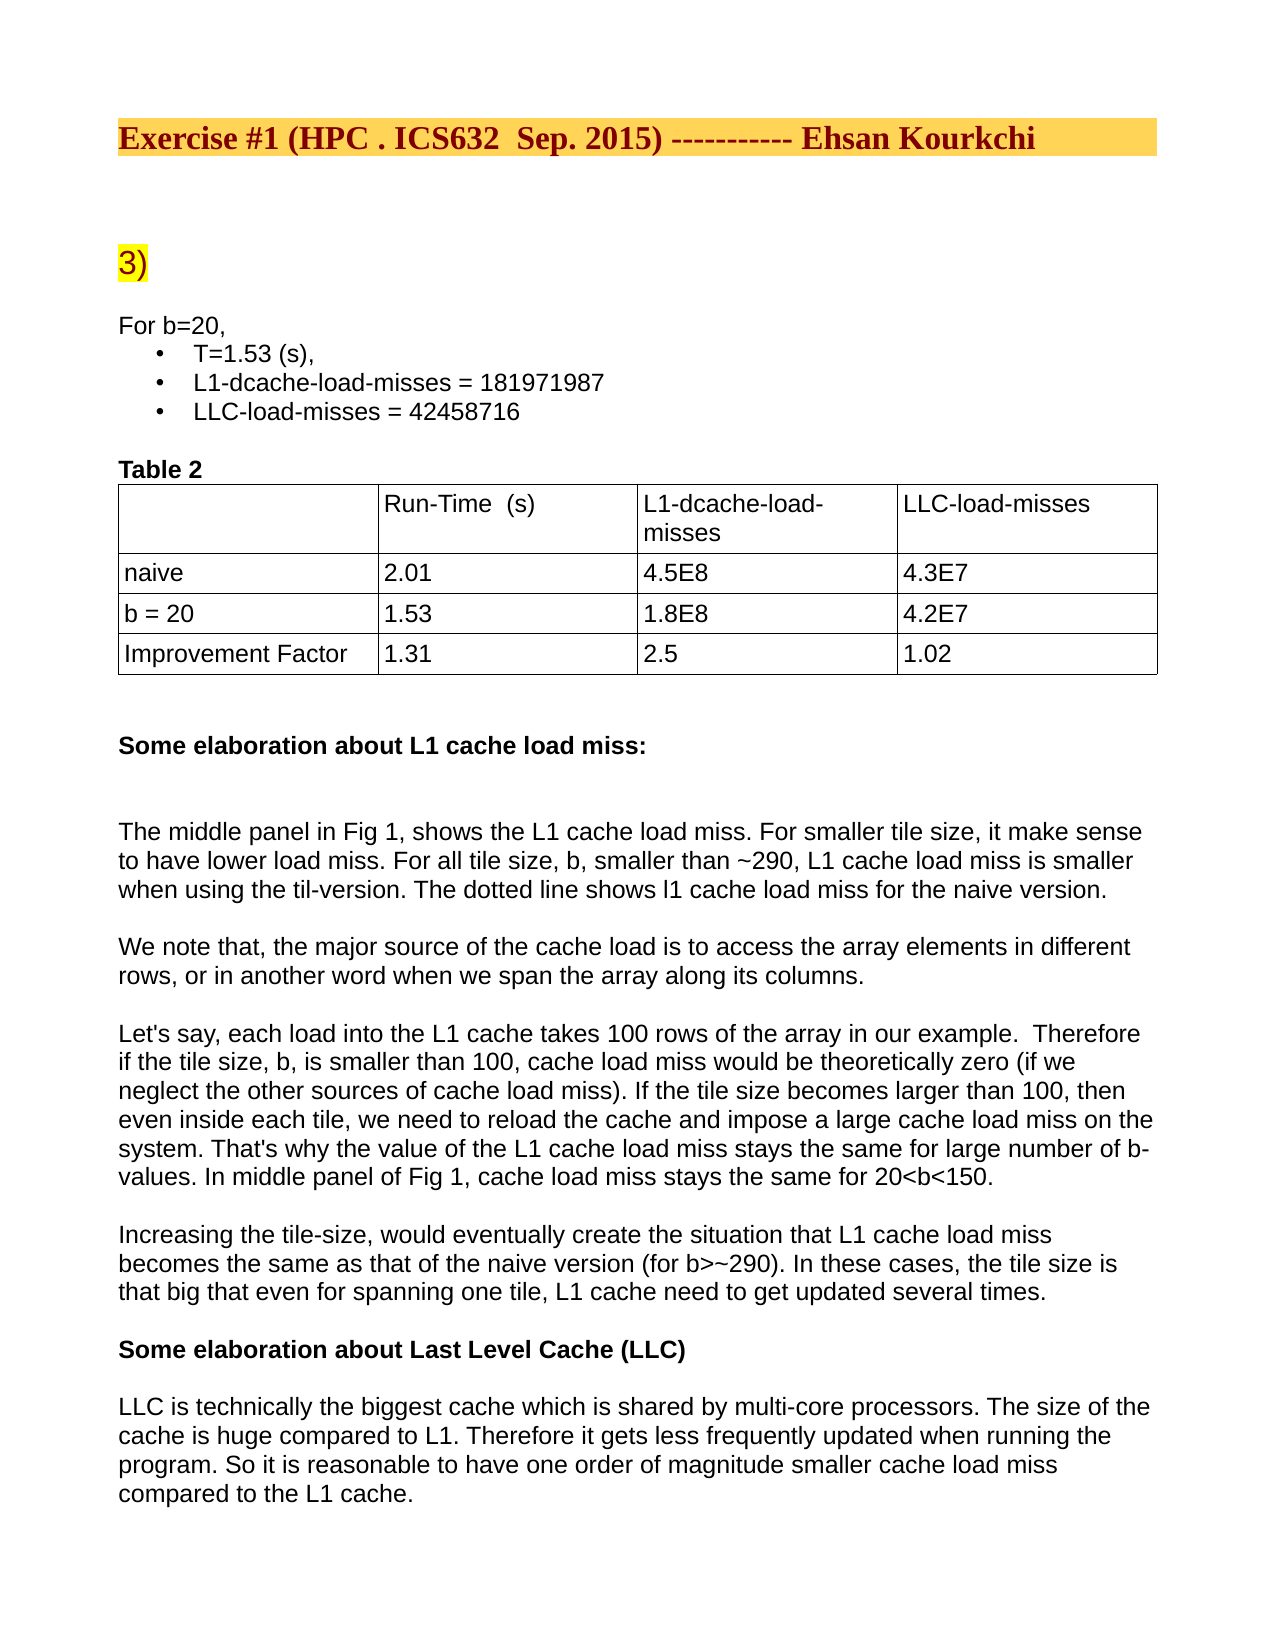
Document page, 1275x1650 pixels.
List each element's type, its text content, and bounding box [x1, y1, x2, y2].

table_cell 1.31 [379, 634, 637, 673]
table_cell 4.3E7 [898, 554, 1157, 593]
table_cell 4.2E7 [898, 594, 1157, 633]
text 3) [118, 243, 1157, 282]
table_cell 1.53 [379, 594, 637, 633]
text Increasing the tile-size, would eventually create the situation that L1 cache load miss becomes the same as that of the naive version (for b>~290). In these cases, the tile size is that big that even for spanning one tile, L1 cache need to get updated several times. [118, 1220, 1157, 1306]
text For b=20, [118, 311, 1157, 339]
text The middle panel in Fig 1, shows the L1 cache load miss. For smaller tile size, it make sense to have lower load miss. For all tile size, b, smaller than ~290, L1 cache load miss is smaller when using the til-version. The dotted line shows l1 cache load miss for the naive version. [118, 817, 1157, 903]
text Table 2 [118, 455, 1157, 483]
table_cell naive [119, 554, 378, 593]
table_cell Improvement Factor [119, 634, 378, 673]
list L1-dcache-load-misses = 181971987 [156, 368, 1157, 397]
table_cell 1.02 [898, 634, 1157, 673]
table_cell 4.5E8 [638, 554, 897, 593]
table_cell 2.01 [379, 554, 637, 593]
table_header LLC-load-misses [898, 485, 1157, 552]
table_header L1-dcache-load-misses [638, 485, 897, 552]
table_cell b = 20 [119, 594, 378, 633]
table_header [119, 485, 378, 552]
table_cell 1.8E8 [638, 594, 897, 633]
text LLC is technically the biggest cache which is shared by multi-core processors. The size of the cache is huge compared to L1. Therefore it gets less frequently updated when running the program. So it is reasonable to have one order of magnitude smaller cache load miss compared to the L1 cache. [118, 1392, 1157, 1507]
table_cell 2.5 [638, 634, 897, 673]
text We note that, the major source of the cache load is to access the array elements in different rows, or in another word when we span the array along its columns. [118, 932, 1157, 990]
text Let's say, each load into the L1 cache takes 100 rows of the array in our example. Therefore if the tile size, b, is smaller than 100, cache load miss would be theoretically zero (if we neglect the other sources of cache load miss). If the tile size becomes larger than 100, then even inside each tile, we need to reload the cache and impose a large cache load miss on the system. That's why the value of the L1 cache load miss stays the same for large number of b-values. In middle panel of Fig 1, cache load miss stays the same for 20<b<150. [118, 1018, 1157, 1191]
text Some elaboration about L1 cache load miss: [118, 731, 1157, 760]
text Some elaboration about Last Level Cache (LLC) [118, 1335, 1157, 1363]
list T=1.53 (s), [156, 339, 1157, 368]
list LLC-load-misses = 42458716 [156, 397, 1157, 426]
table_header Run-Time (s) [379, 485, 637, 552]
